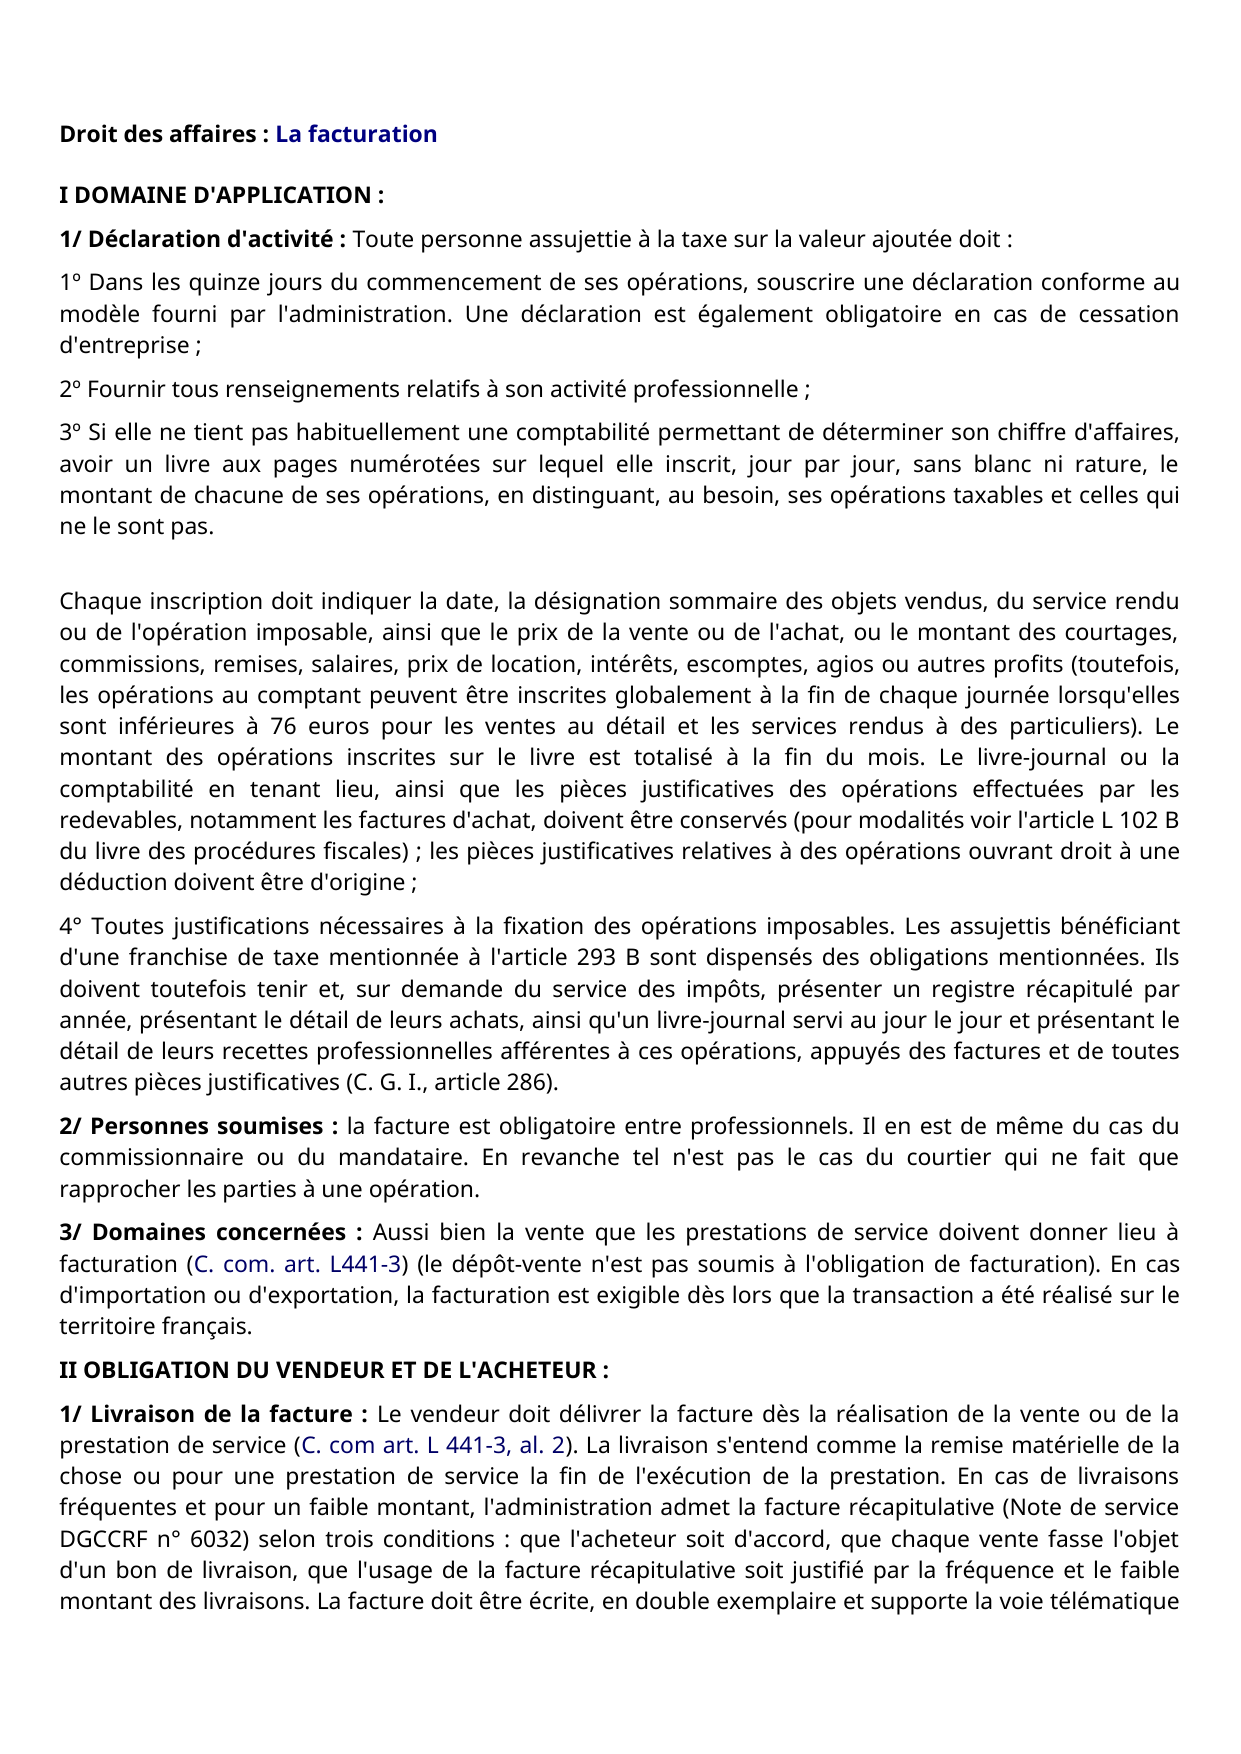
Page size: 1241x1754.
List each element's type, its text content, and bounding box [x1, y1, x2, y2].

text II OBLIGATION DU VENDEUR ET DE L'ACHETEUR : [59, 1354, 1181, 1385]
text 3º Si elle ne tient pas habituellement une comptabilité permettant de déterminer son chiffre d'affaires, avoir un livre aux pages numérotées sur lequel elle inscrit, jour par jour, sans blanc ni rature, le montant de chacune de ses opérations, en distinguant, au besoin, ses opérations taxables et celles qui ne le sont pas. [59, 416, 1181, 541]
text 4° Toutes justifications nécessaires à la fixation des opérations imposables. Les assujettis bénéficiant d'une franchise de taxe mentionnée à l'article 293 B sont dispensés des obligations mentionnées. Ils doivent toutefois tenir et, sur demande du service des impôts, présenter un registre récapitulé par année, présentant le détail de leurs achats, ainsi qu'un livre-journal servi au jour le jour et présentant le détail de leurs recettes professionnelles afférentes à ces opérations, appuyés des factures et de toutes autres pièces justificatives (C. G. I., article 286). [59, 910, 1181, 1098]
text Chaque inscription doit indiquer la date, la désignation sommaire des objets vendus, du service rendu ou de l'opération imposable, ainsi que le prix de la vente ou de l'achat, ou le montant des courtages, commissions, remises, salaires, prix de location, intérêts, escomptes, agios ou autres profits (toutefois, les opérations au comptant peuvent être inscrites globalement à la fin de chaque journée lorsqu'elles sont inférieures à 76 euros pour les ventes au détail et les services rendus à des particuliers). Le montant des opérations inscrites sur le livre est totalisé à la fin du mois. Le livre-journal ou la comptabilité en tenant lieu, ainsi que les pièces justificatives des opérations effectuées par les redevables, notamment les factures d'achat, doivent être conservés (pour modalités voir l'article L 102 B du livre des procédures fiscales) ; les pièces justificatives relatives à des opérations ouvrant droit à une déduction doivent être d'origine ; [59, 554, 1181, 898]
text 3/ Domaines concernées : Aussi bien la vente que les prestations de service doivent donner lieu à facturation (C. com. art. L441-3) (le dépôt-vente n'est pas soumis à l'obligation de facturation). En cas d'importation ou d'exportation, la facturation est exigible dès lors que la transaction a été réalisé sur le territoire français. [59, 1216, 1181, 1341]
text 2º Fournir tous renseignements relatifs à son activité professionnelle ; [59, 373, 1181, 404]
text 2/ Personnes soumises : la facture est obligatoire entre professionnels. Il en est de même du cas du commissionnaire ou du mandataire. En revanche tel n'est pas le cas du courtier qui ne fait que rapprocher les parties à une opération. [59, 1110, 1181, 1204]
text Droit des affaires : La facturation [59, 118, 1181, 149]
text I DOMAINE D'APPLICATION : [59, 179, 1181, 210]
text 1/ Déclaration d'activité : Toute personne assujettie à la taxe sur la valeur ajoutée doit : [59, 223, 1181, 254]
text 1º Dans les quinze jours du commencement de ses opérations, souscrire une déclaration conforme au modèle fourni par l'administration. Une déclaration est également obligatoire en cas de cessation d'entreprise ; [59, 266, 1181, 360]
text 1/ Livraison de la facture : Le vendeur doit délivrer la facture dès la réalisation de la vente ou de la prestation de service (C. com art. L 441-3, al. 2). La livraison s'entend comme la remise matérielle de la chose ou pour une prestation de service la fin de l'exécution de la prestation. En cas de livraisons fréquentes et pour un faible montant, l'administration admet la facture récapitulative (Note de service DGCCRF n° 6032) selon trois conditions : que l'acheteur soit d'accord, que chaque vente fasse l'objet d'un bon de livraison, que l'usage de la facture récapitulative soit justifié par la fréquence et le faible montant des livraisons. La facture doit être écrite, en double exemplaire et supporte la voie télématique [59, 1398, 1181, 1616]
